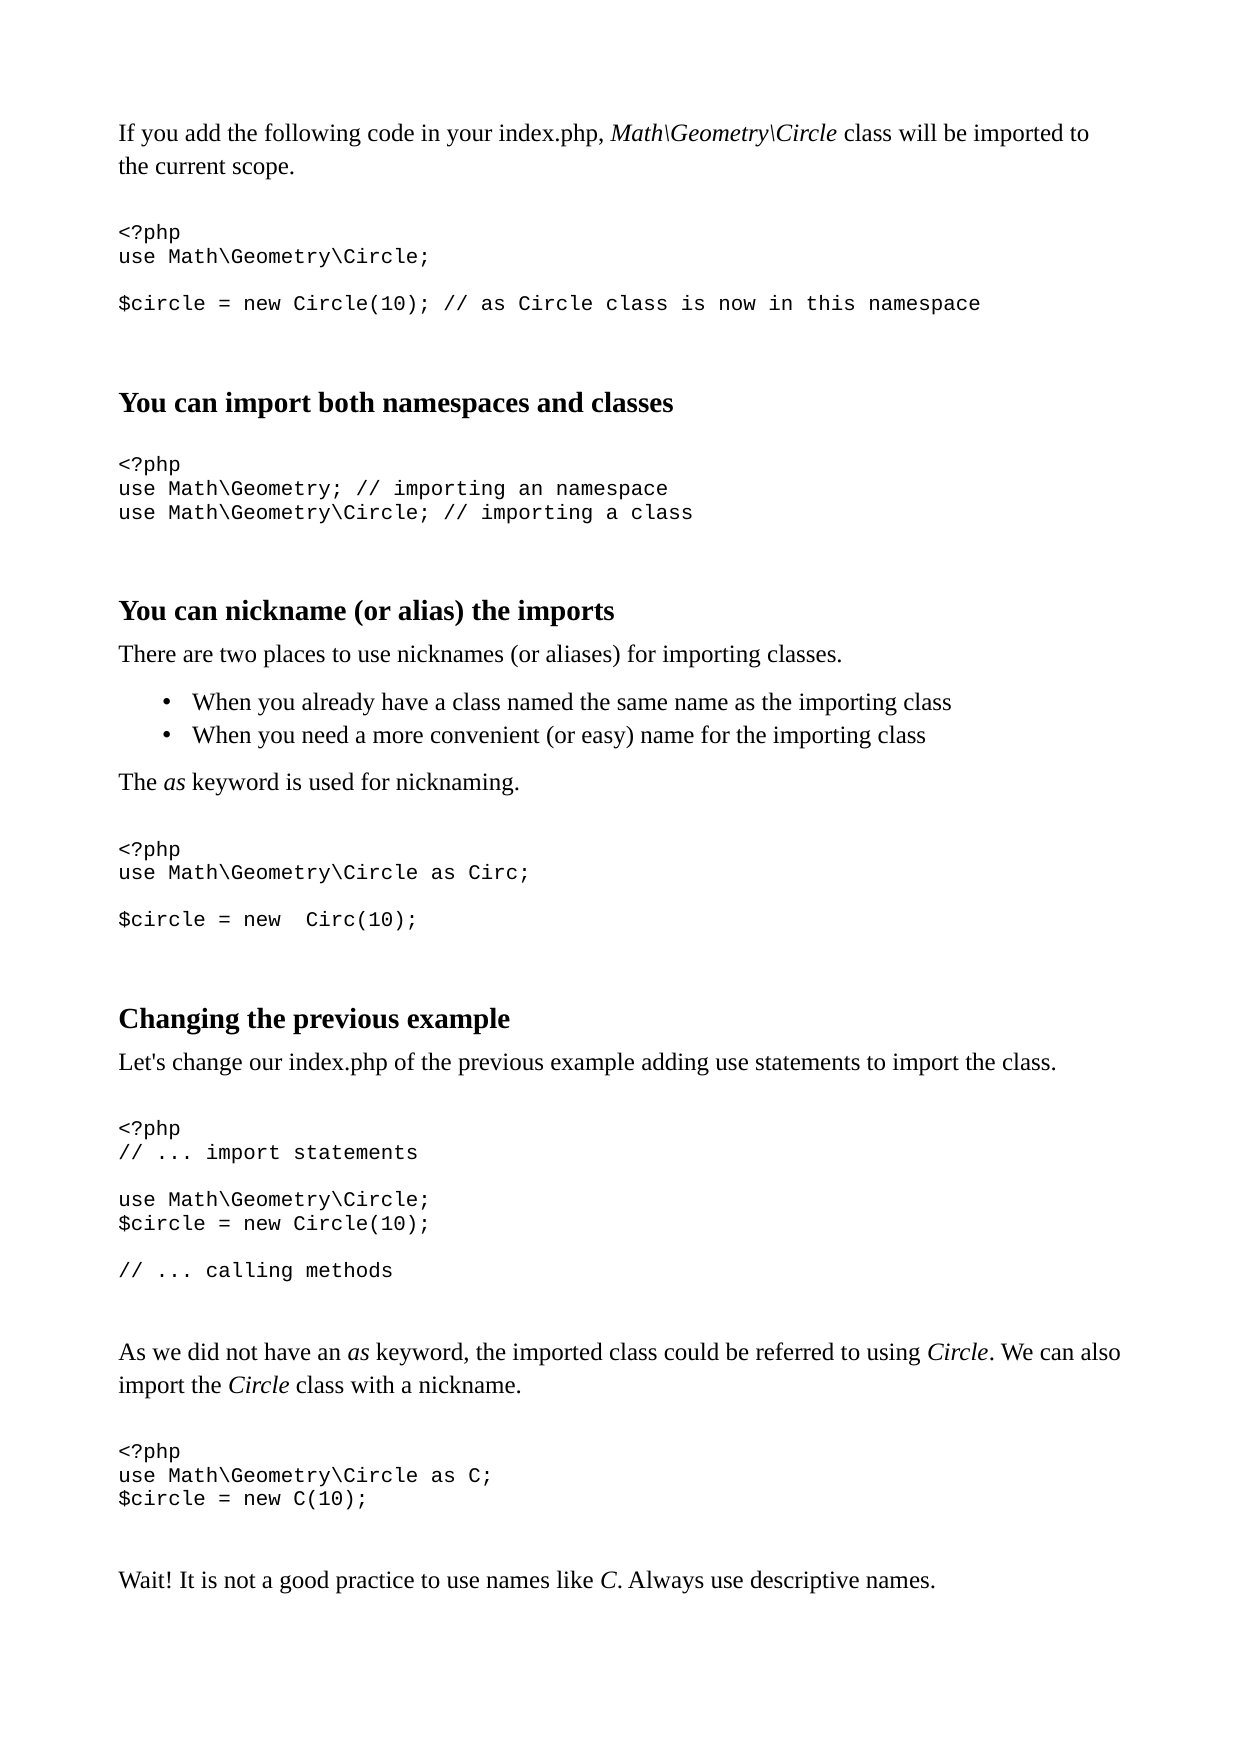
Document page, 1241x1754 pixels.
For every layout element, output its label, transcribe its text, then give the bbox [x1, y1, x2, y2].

text <?php [118, 1118, 1122, 1142]
text As we did not have an as keyword, the imported class could be referred to using Circle. We can also import the Circle class with a nickname. [118, 1337, 1122, 1398]
text $circle = new Circle(10); [118, 1213, 1122, 1236]
text <?php [118, 222, 1122, 246]
subtitle Changing the previous example [118, 1001, 1122, 1034]
list When you need a more convenient (or easy) name for the importing class [162, 720, 1122, 748]
text use Math\Geometry\Circle as Circ; [118, 862, 1122, 886]
text <?php [118, 838, 1122, 862]
text $circle = new Circle(10); // as Circle class is now in this namespace [118, 293, 1122, 317]
text // ... import statements [118, 1142, 1122, 1165]
text <?php [118, 1441, 1122, 1465]
text There are two places to use nicknames (or aliases) for importing classes. [118, 639, 1122, 668]
text The as keyword is used for nicknaming. [118, 767, 1122, 796]
text $circle = new C(10); [118, 1488, 1122, 1512]
text <?php [118, 454, 1122, 478]
text $circle = new Circ(10); [118, 909, 1122, 933]
subtitle You can import both namespaces and classes [118, 385, 1122, 418]
text Wait! It is not a good practice to use names like C. Always use descriptive names. [118, 1565, 1122, 1594]
list When you already have a class named the same name as the importing class [162, 687, 1122, 715]
text use Math\Geometry\Circle; [118, 246, 1122, 270]
text use Math\Geometry\Circle as C; [118, 1465, 1122, 1488]
text If you add the following code in your index.php, Math\Geometry\Circle class will be imported to the current scope. [118, 118, 1122, 180]
text use Math\Geometry\Circle; // importing a class [118, 502, 1122, 525]
text Let's change our index.php of the previous example adding use statements to import the class. [118, 1047, 1122, 1076]
text use Math\Geometry\Circle; [118, 1189, 1122, 1213]
text use Math\Geometry; // importing an namespace [118, 478, 1122, 502]
text // ... calling methods [118, 1260, 1122, 1284]
subtitle You can nickname (or alias) the imports [118, 593, 1122, 627]
